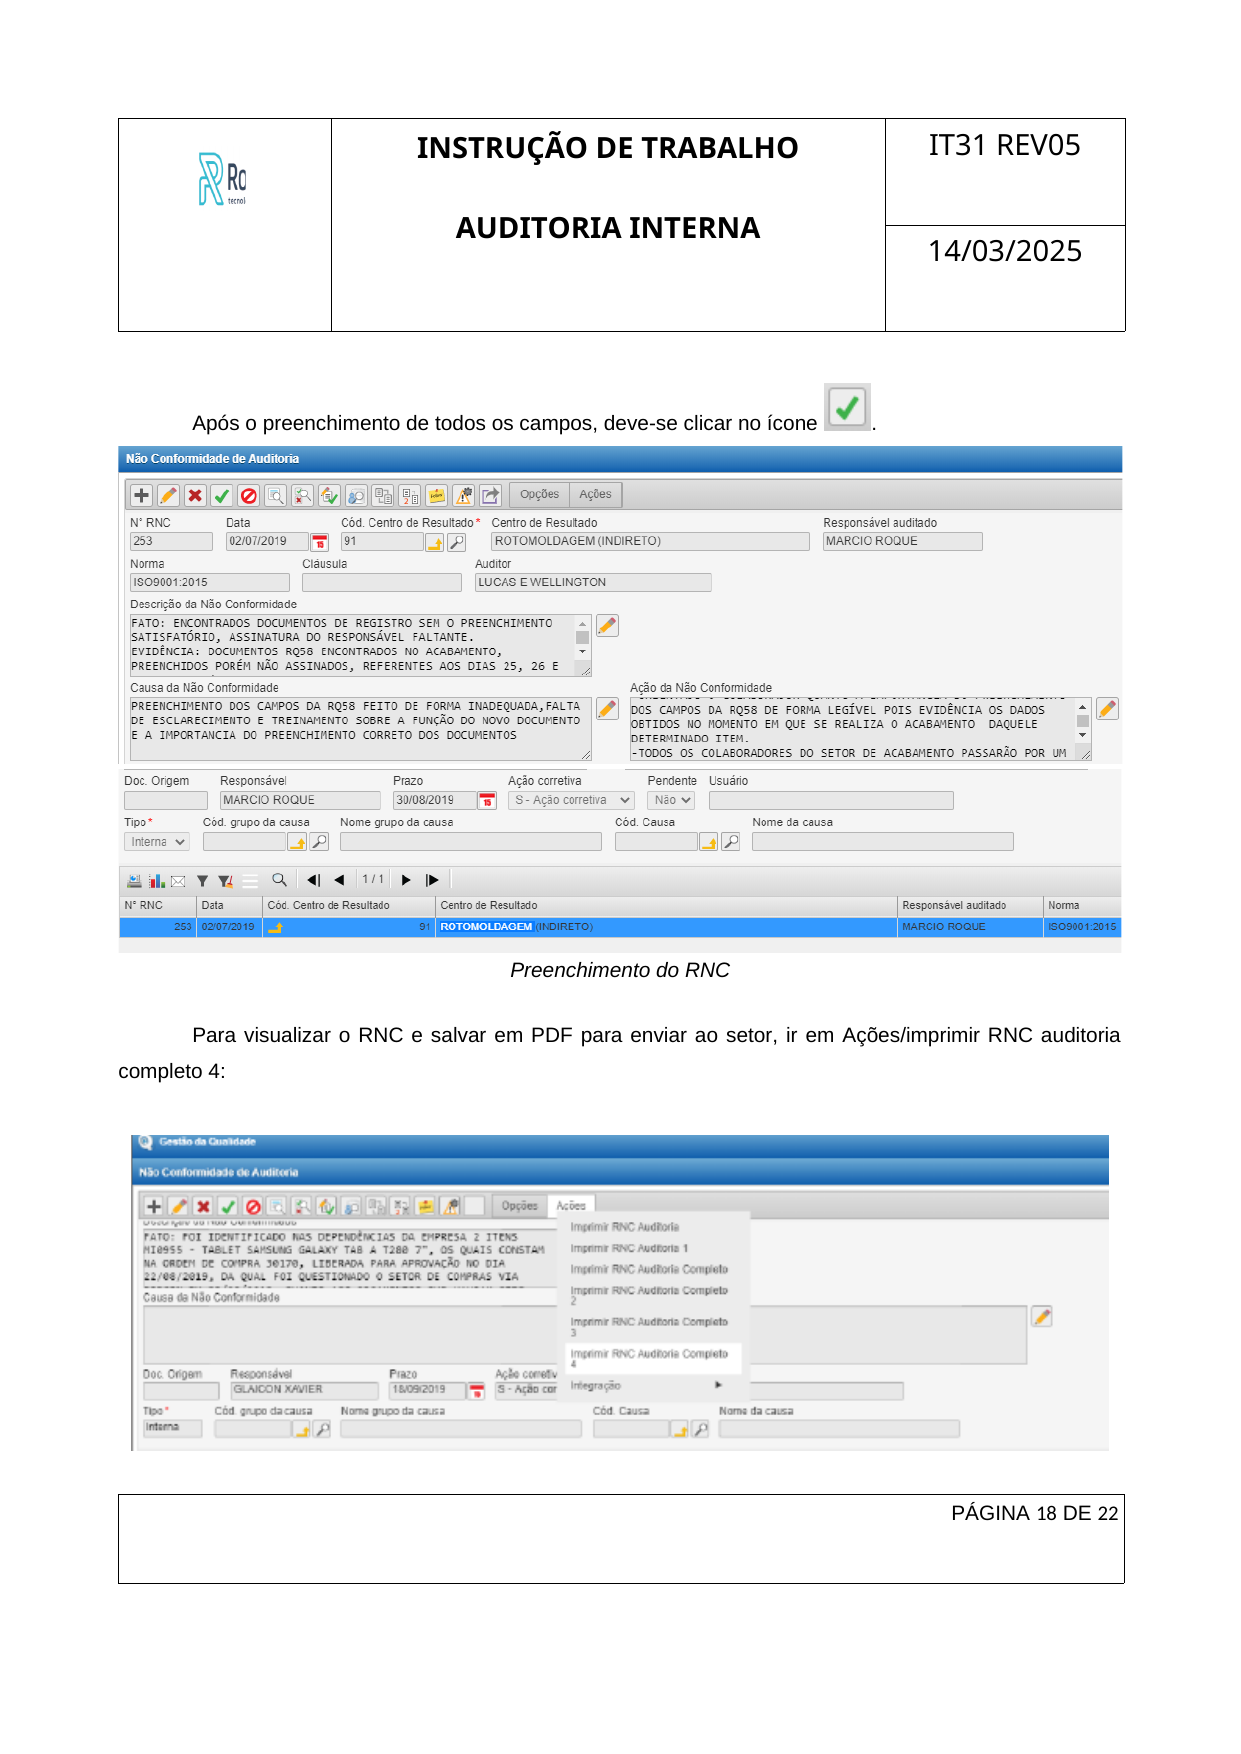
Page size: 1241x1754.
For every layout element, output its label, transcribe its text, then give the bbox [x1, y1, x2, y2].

text Para visualizar o RNC e salvar em PDF para enviar ao setor, ir em Ações/imprimir RNC auditoria completo 4: [118, 1022, 1122, 1082]
picture [131, 1135, 1109, 1451]
text Preenchimento do RNC [118, 958, 1122, 982]
picture [197, 146, 246, 211]
text Após o preenchimento de todos os campos, deve-se clicar no ícone . [118, 383, 1122, 435]
picture [824, 383, 871, 431]
picture [118, 769, 1122, 953]
picture [118, 446, 1123, 764]
